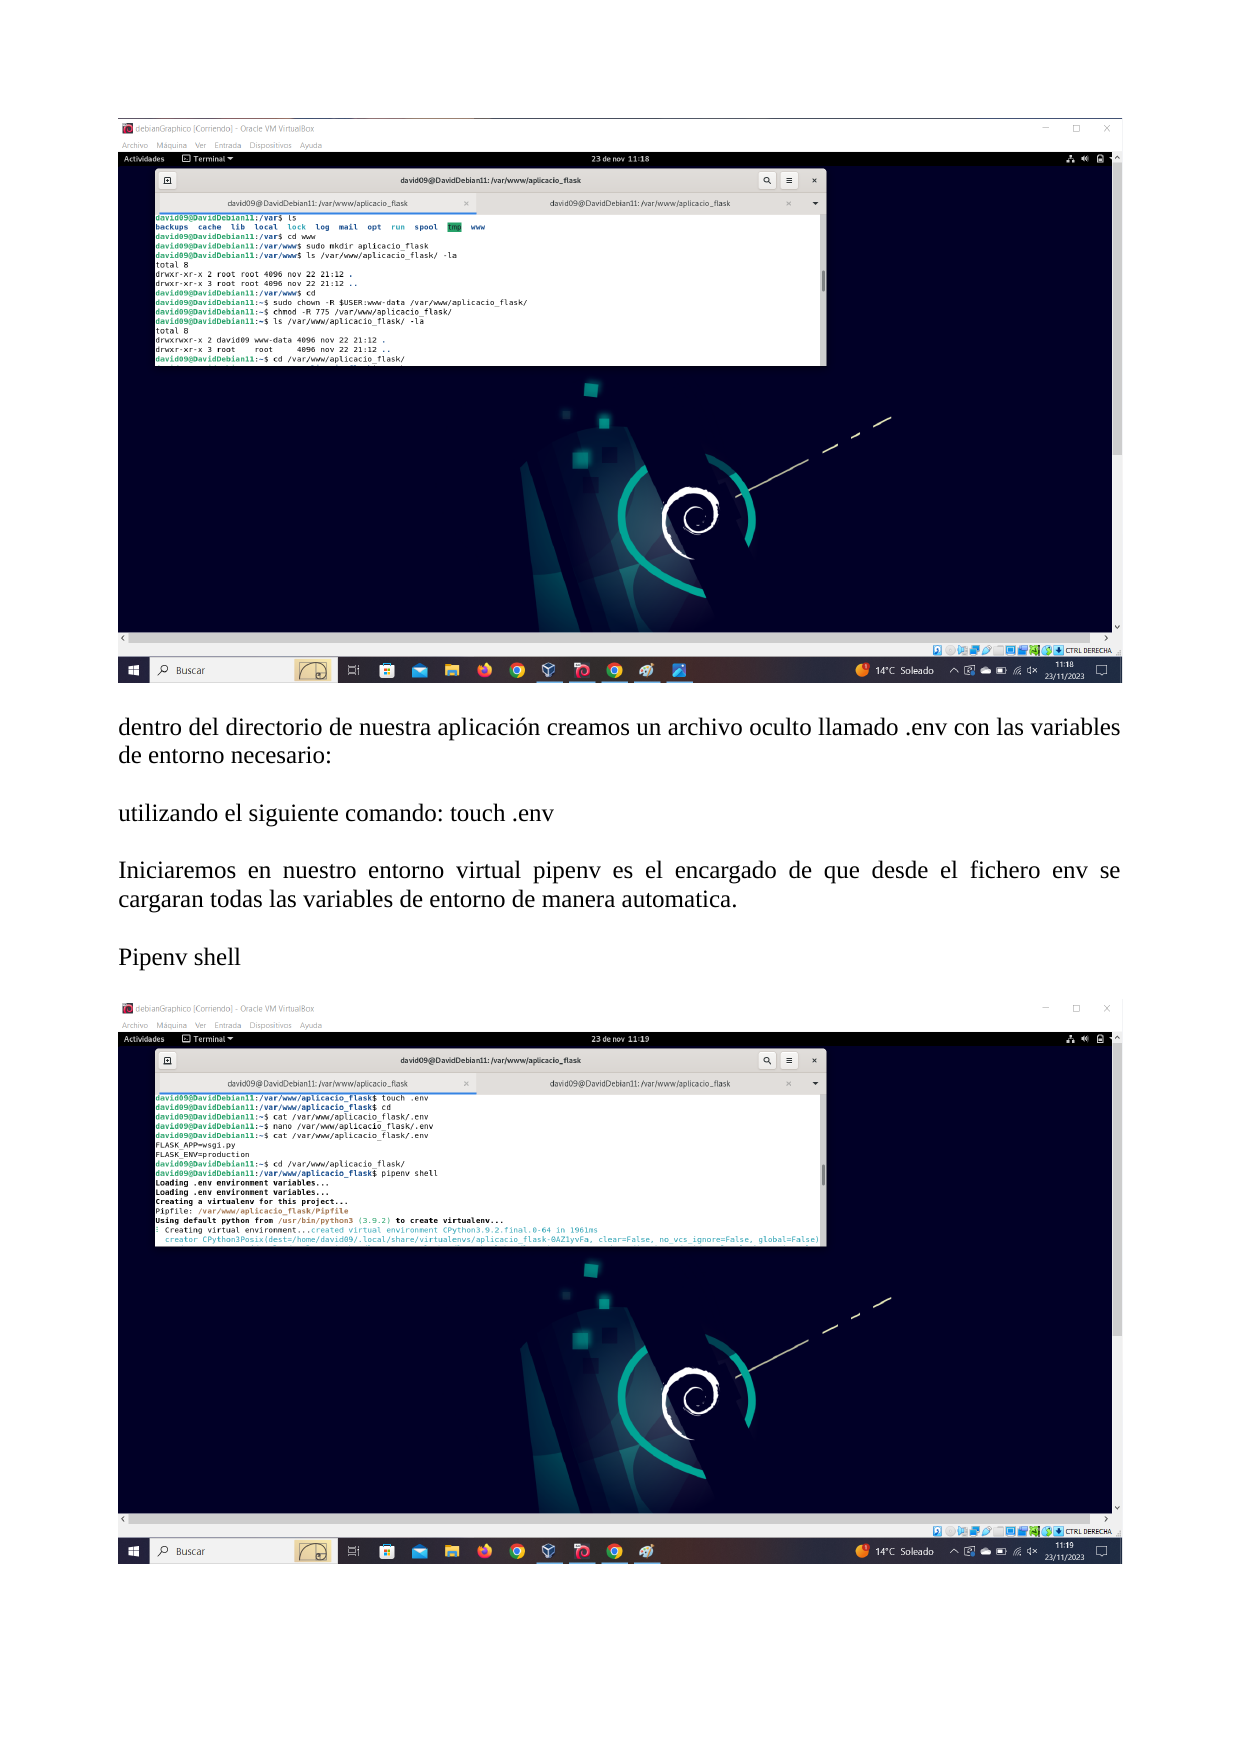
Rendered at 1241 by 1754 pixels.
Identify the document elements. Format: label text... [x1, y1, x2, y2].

picture [118, 999, 1123, 1564]
text Pipenv shell [118, 942, 1122, 970]
picture [118, 118, 1123, 683]
text Iniciaremos en nuestro entorno virtual pipenv es el encargado de que desde el fichero env se cargaran todas las variables de entorno de manera automatica. [118, 855, 1122, 913]
text utilizando el siguiente comando: touch .env [118, 798, 1122, 827]
text dentro del directorio de nuestra aplicación creamos un archivo oculto llamado .env con las variables de entorno necesario: [118, 712, 1122, 769]
